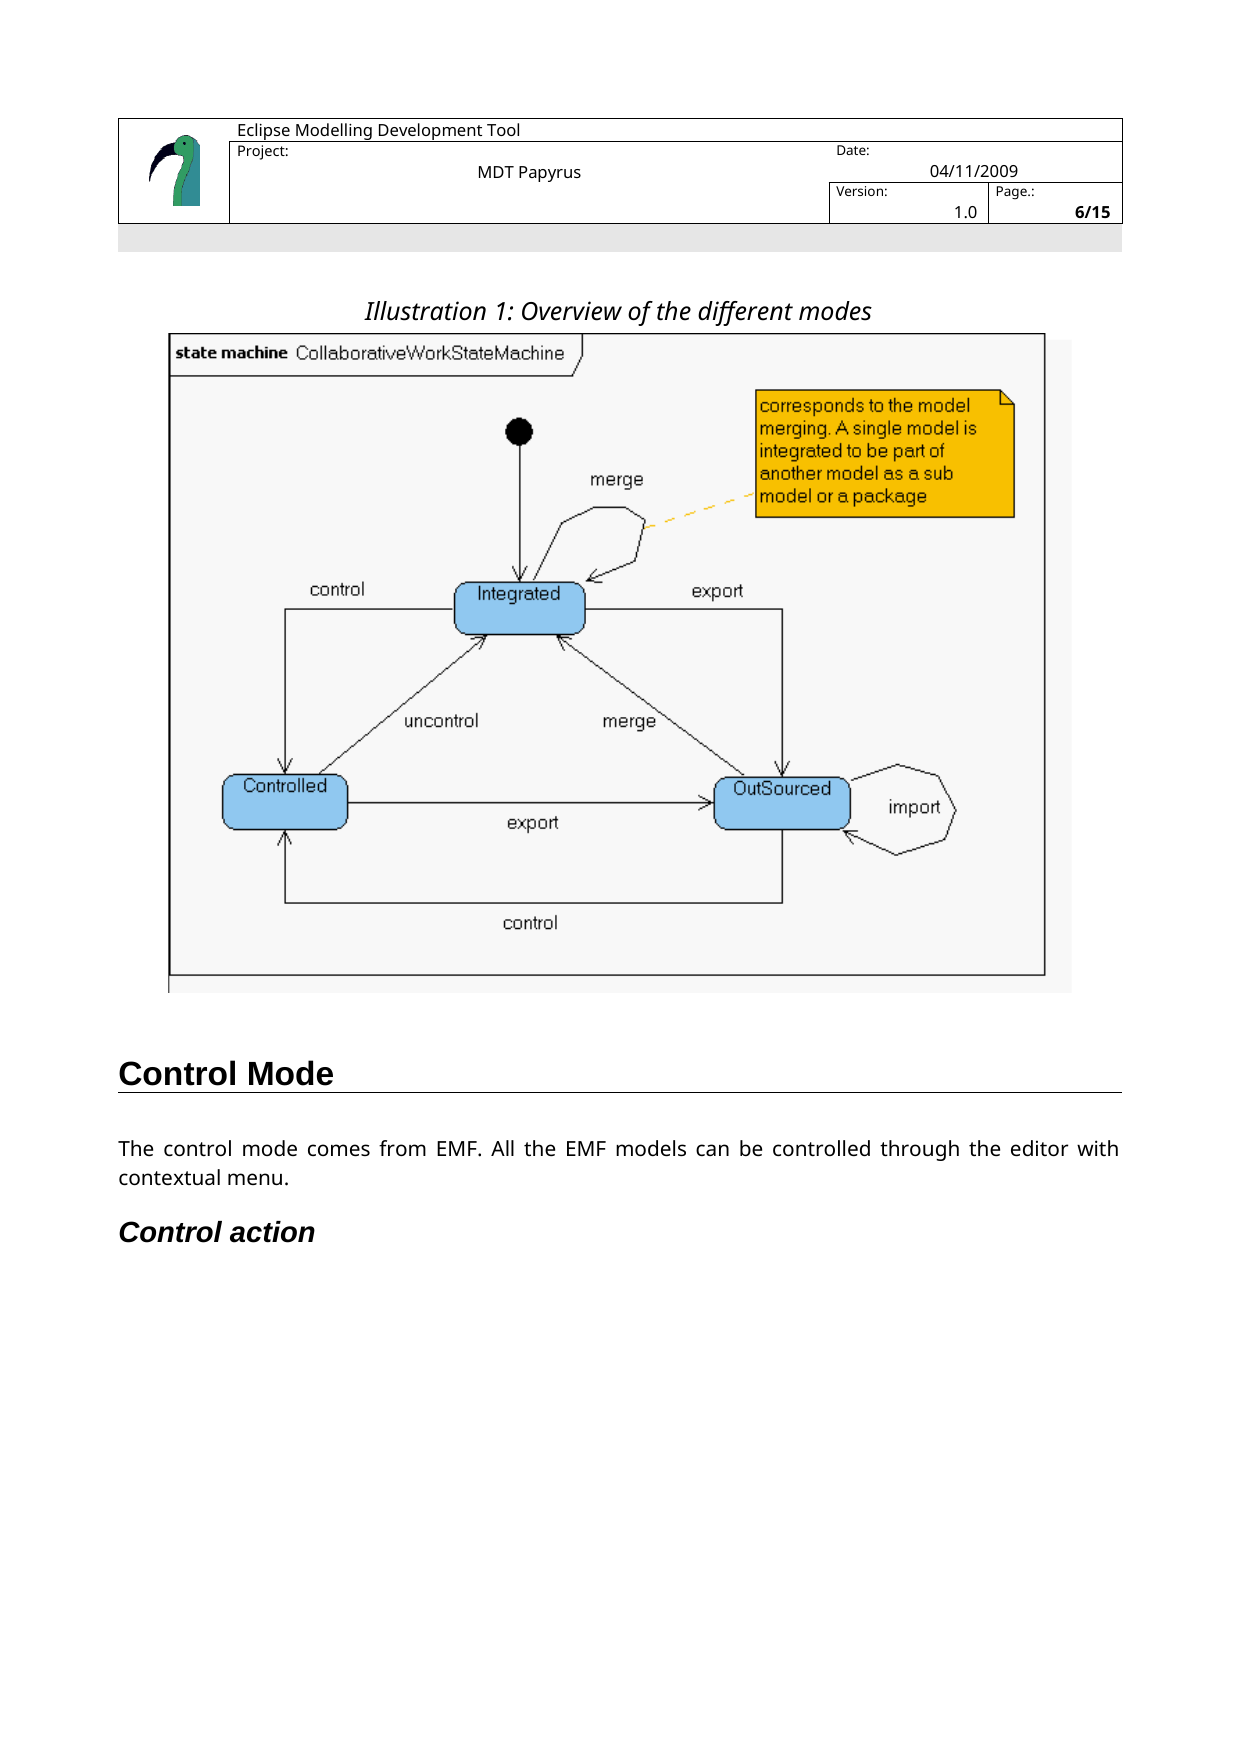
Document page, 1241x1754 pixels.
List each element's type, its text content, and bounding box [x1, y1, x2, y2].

text Illustration 1: Overview of the different modes [118, 294, 1122, 328]
picture [147, 133, 201, 209]
text The control mode comes from EMF. All the EMF models can be controlled through the editor with contextual menu. [118, 1134, 1122, 1191]
subtitle Control Mode [118, 1055, 1122, 1092]
picture [168, 333, 1072, 993]
subtitle Control action [118, 1216, 1122, 1249]
